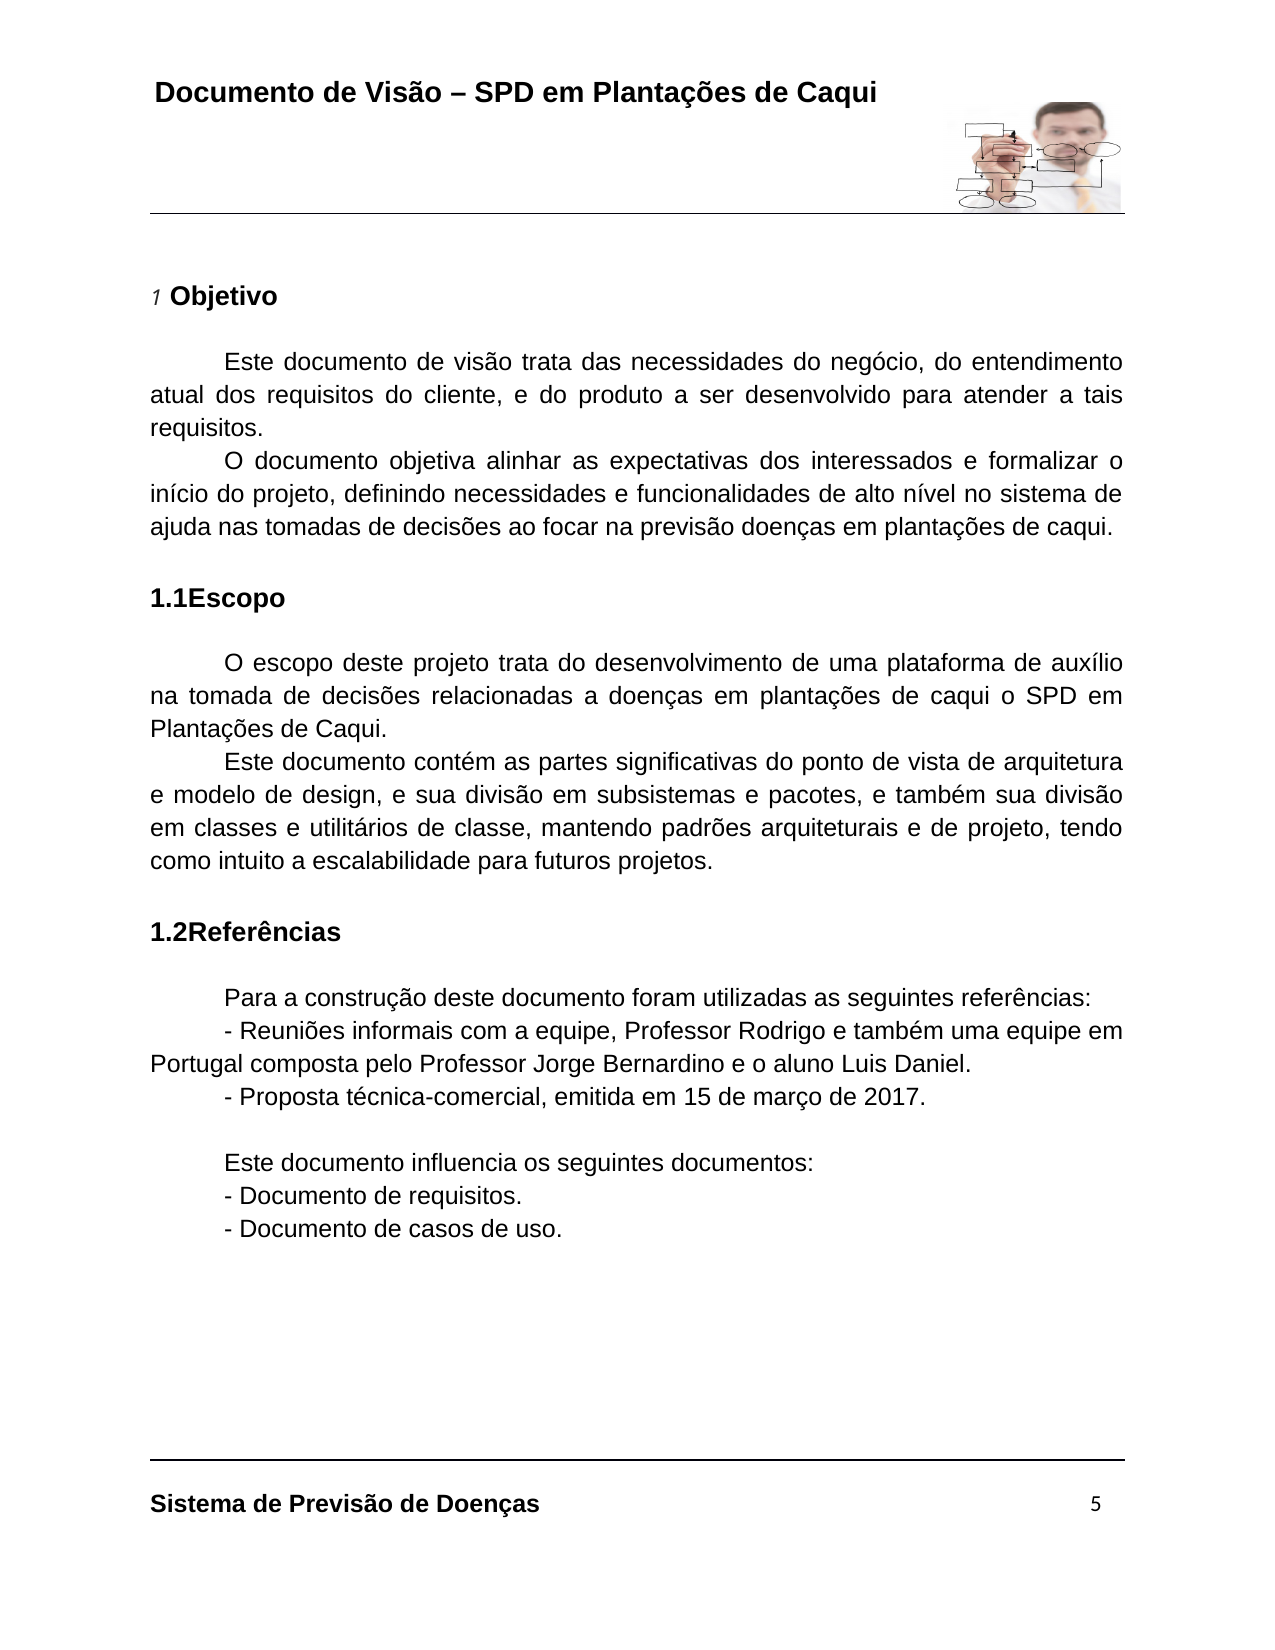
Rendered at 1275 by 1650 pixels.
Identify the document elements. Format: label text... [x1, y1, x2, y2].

text Este documento de visão trata das necessidades do negócio, do entendimento atual dos requisitos do cliente, e do produto a ser desenvolvido para atender a tais requisitos. [150, 347, 1125, 441]
text Este documento influencia os seguintes documentos: [150, 1148, 1125, 1176]
subtitle Escopo [150, 582, 1125, 613]
subtitle Objetivo [150, 280, 1125, 312]
text - Reuniões informais com a equipe, Professor Rodrigo e também uma equipe em Portugal composta pelo Professor Jorge Bernardino e o aluno Luis Daniel. [150, 1016, 1125, 1077]
text - Documento de requisitos. [150, 1181, 1125, 1209]
text Para a construção deste documento foram utilizadas as seguintes referências: [150, 983, 1125, 1011]
picture [943, 102, 1121, 213]
text - Proposta técnica-comercial, emitida em 15 de março de 2017. [150, 1082, 1125, 1110]
text O escopo deste projeto trata do desenvolvimento de uma plataforma de auxílio na tomada de decisões relacionadas a doenças em plantações de caqui o SPD em Plantações de Caqui. [150, 648, 1125, 743]
subtitle Referências [150, 916, 1125, 948]
text Este documento contém as partes significativas do ponto de vista de arquitetura e modelo de design, e sua divisão em subsistemas e pacotes, e também sua divisão em classes e utilitários de classe, mantendo padrões arquiteturais e de projeto, tendo como intuito a escalabilidade para futuros projetos. [150, 747, 1125, 875]
text O documento objetiva alinhar as expectativas dos interessados e formalizar o início do projeto, definindo necessidades e funcionalidades de alto nível no sistema de ajuda nas tomadas de decisões ao focar na previsão doenças em plantações de caqui. [150, 446, 1125, 541]
text - Documento de casos de uso. [150, 1214, 1125, 1242]
